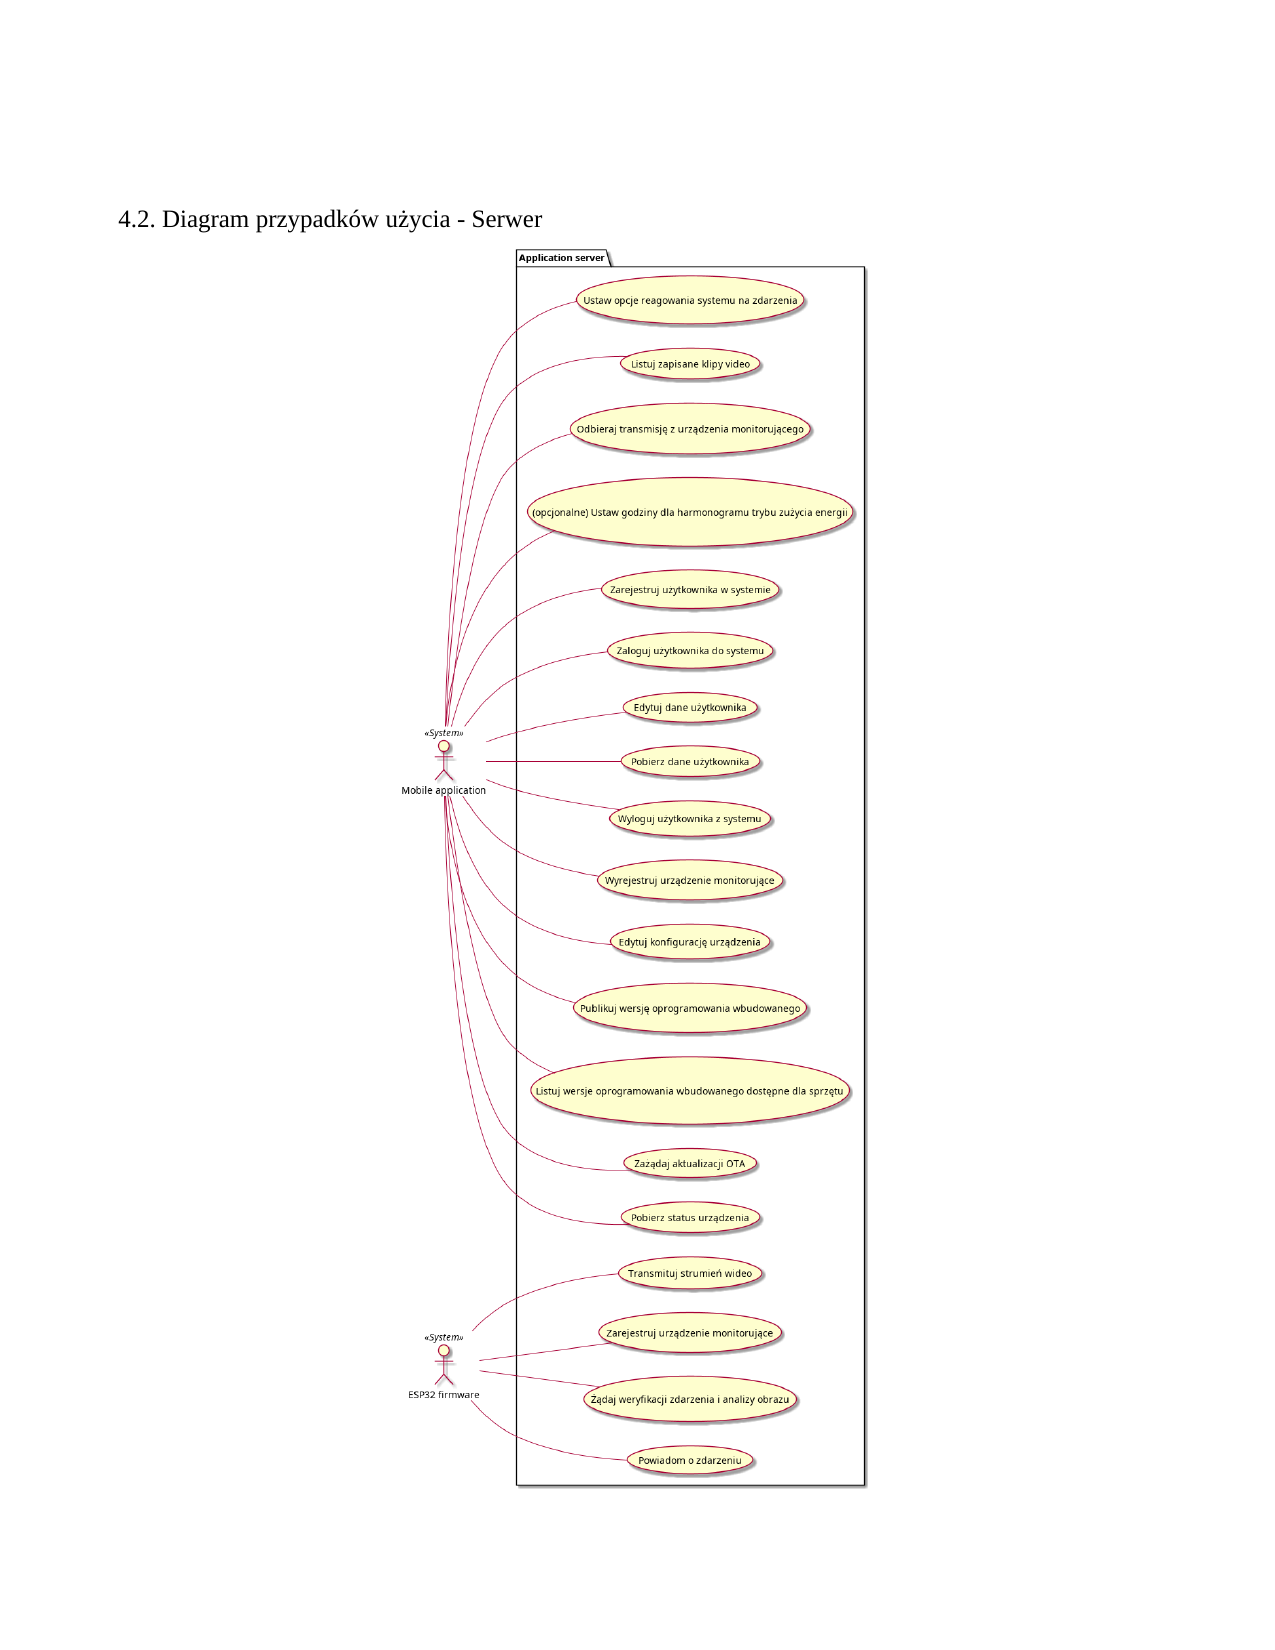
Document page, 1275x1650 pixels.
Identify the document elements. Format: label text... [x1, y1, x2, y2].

text 4.2. Diagram przypadków użycia - Serwer [118, 204, 1157, 233]
picture [397, 233, 878, 1492]
